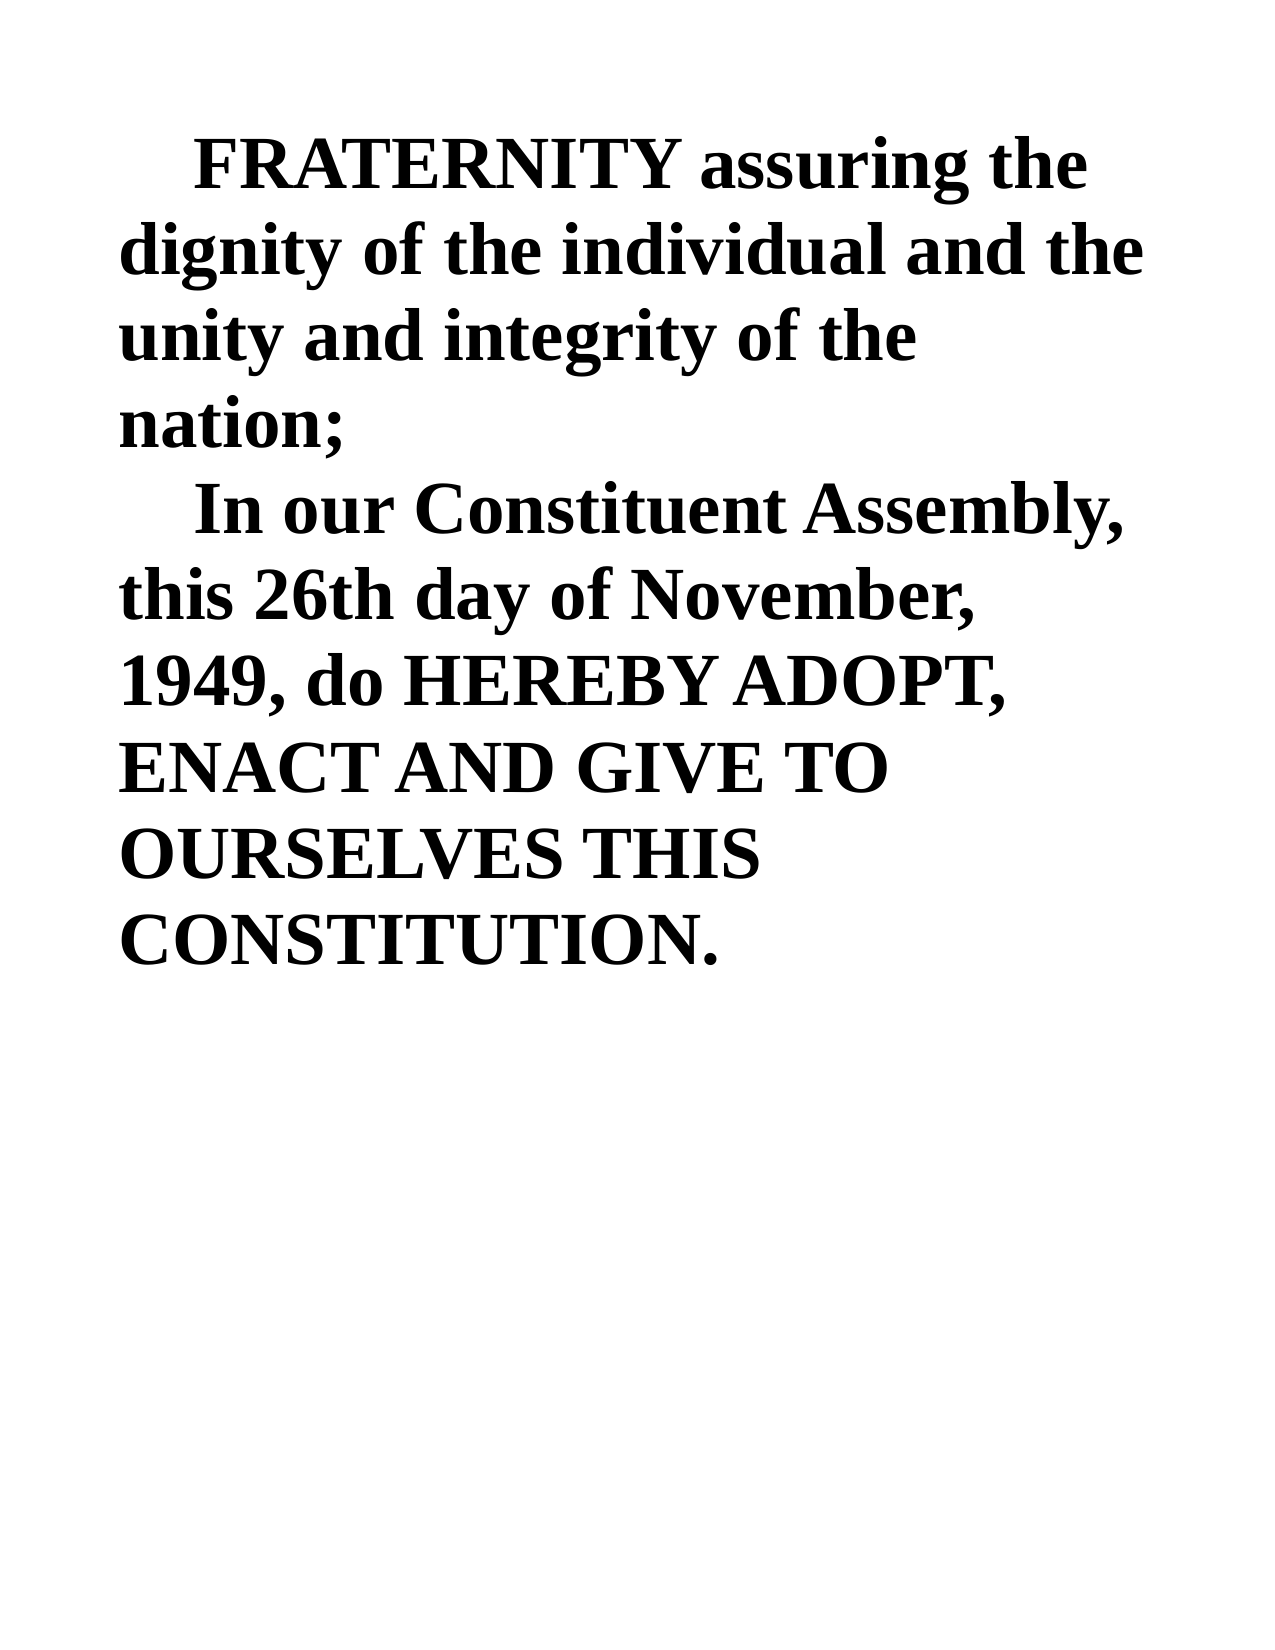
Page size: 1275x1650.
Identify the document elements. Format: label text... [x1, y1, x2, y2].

text FRATERNITY assuring the dignity of the individual and the unity and integrity of the nation; [118, 118, 1157, 463]
text In our Constituent Assembly, this 26th day of November, 1949, do HEREBY ADOPT, ENACT AND GIVE TO OURSELVES THIS CONSTITUTION. [118, 463, 1157, 981]
